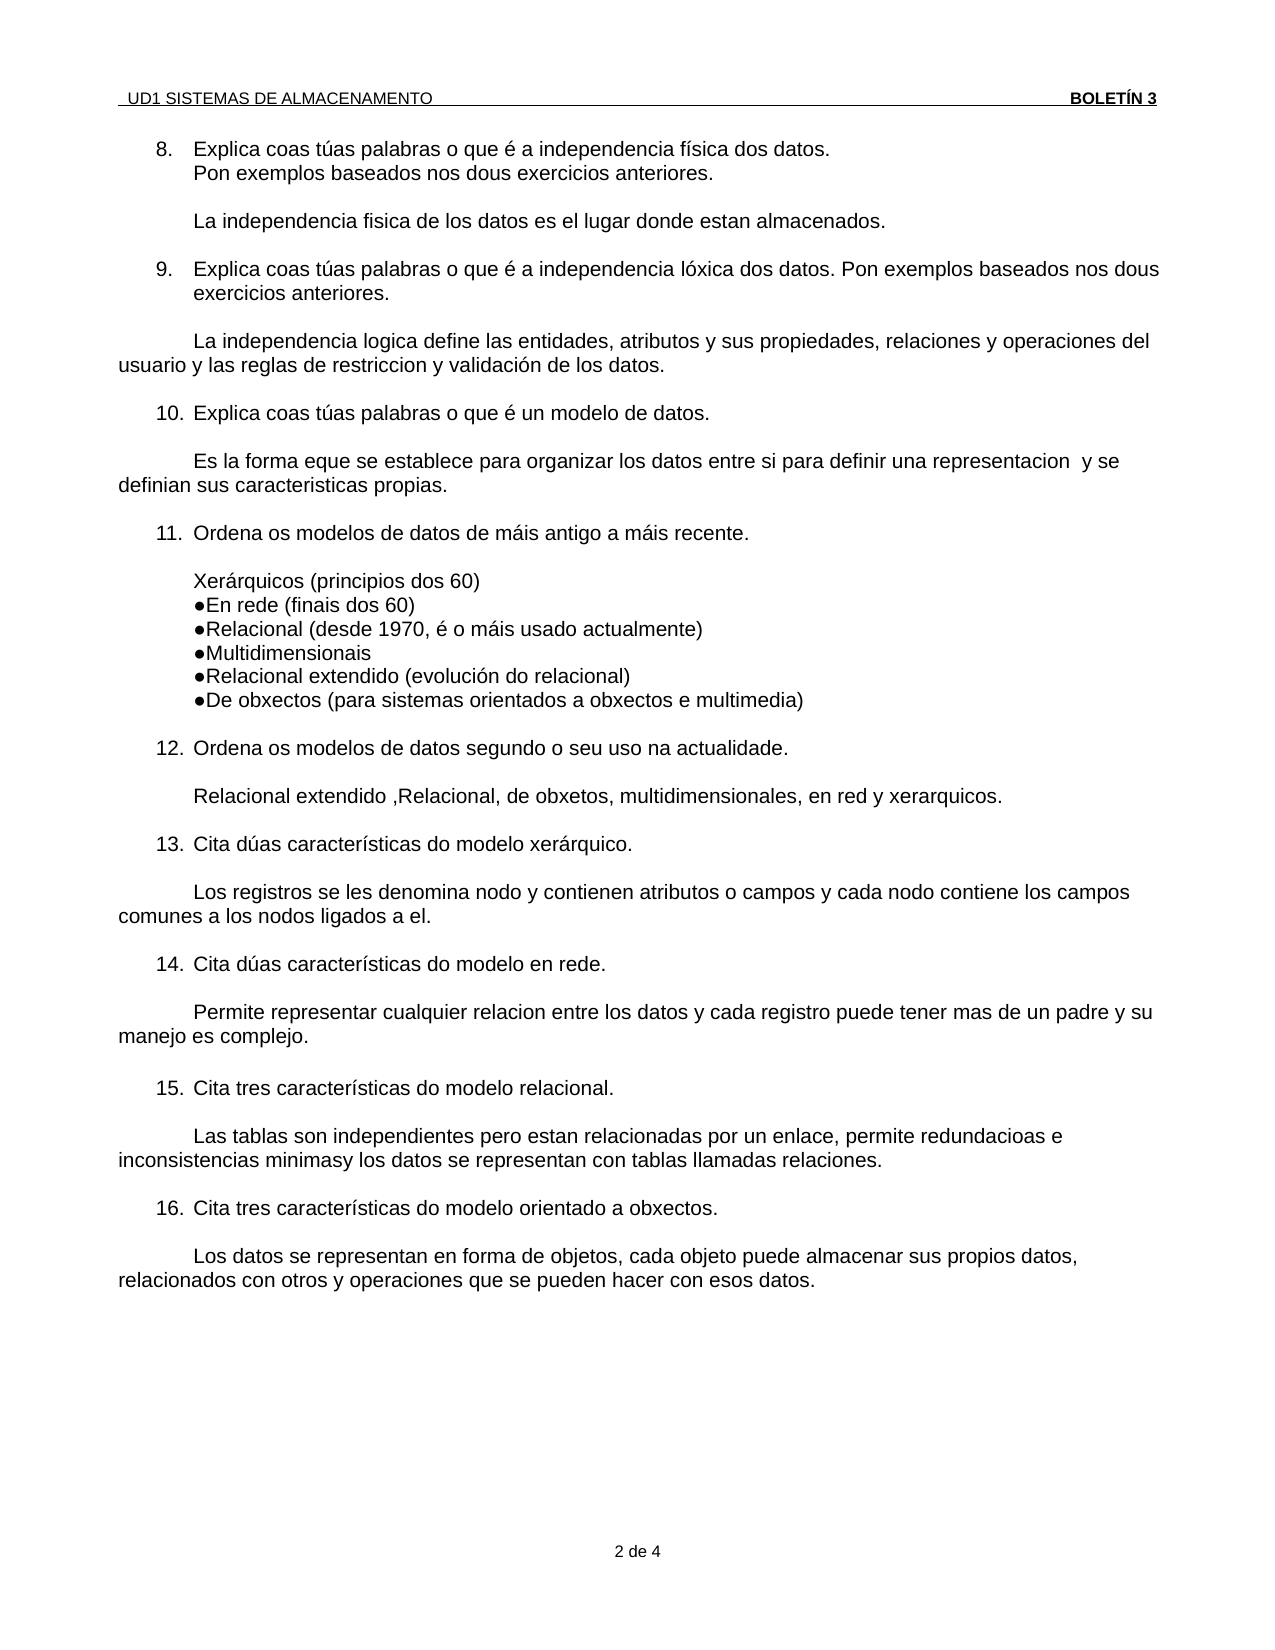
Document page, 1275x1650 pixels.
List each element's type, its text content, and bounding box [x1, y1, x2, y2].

text Relacional extendido ,Relacional, de obxetos, multidimensionales, en red y xerarquicos. [118, 784, 1176, 808]
text La independencia logica define las entidades, atributos y sus propiedades, relaciones y operaciones del usuario y las reglas de restriccion y validación de los datos. [118, 329, 1176, 377]
text Es la forma eque se establece para organizar los datos entre si para definir una representacion y se definian sus caracteristicas propias. [118, 449, 1176, 497]
list Explica coas túas palabras o que é un modelo de datos. [156, 401, 1176, 425]
list Cita dúas características do modelo xerárquico. [156, 832, 1176, 856]
text Los datos se representan en forma de objetos, cada objeto puede almacenar sus propios datos, relacionados con otros y operaciones que se pueden hacer con esos datos. [118, 1244, 1176, 1292]
text Permite representar cualquier relacion entre los datos y cada registro puede tener mas de un padre y su manejo es complejo. [118, 1000, 1176, 1048]
list Ordena os modelos de datos de máis antigo a máis recente. [156, 521, 1176, 544]
text Los registros se les denomina nodo y contienen atributos o campos y cada nodo contiene los campos comunes a los nodos ligados a el. [118, 880, 1176, 928]
text La independencia fisica de los datos es el lugar donde estan almacenados. [118, 209, 1176, 233]
list Explica coas túas palabras o que é a independencia lóxica dos datos. Pon exemplos baseados nos dous exercicios anteriores. [156, 257, 1176, 305]
text Xerárquicos (principios dos 60) ●En rede (finais dos 60) ●Relacional (desde 1970, é o máis usado actualmente) ●Multidimensionais ●Relacional extendido (evolución do relacional) ●De obxectos (para sistemas orientados a obxectos e multimedia) [118, 568, 1176, 712]
list Ordena os modelos de datos segundo o seu uso na actualidade. [156, 736, 1176, 760]
list Cita tres características do modelo relacional. [156, 1076, 1176, 1100]
list Cita dúas características do modelo en rede. [156, 952, 1176, 976]
list Explica coas túas palabras o que é a independencia física dos datos. [156, 137, 1176, 161]
list Pon exemplos baseados nos dous exercicios anteriores. [156, 161, 1176, 185]
text Las tablas son independientes pero estan relacionadas por un enlace, permite redundacioas e inconsistencias minimasy los datos se representan con tablas llamadas relaciones. [118, 1124, 1176, 1172]
list Cita tres características do modelo orientado a obxectos. [156, 1196, 1176, 1220]
